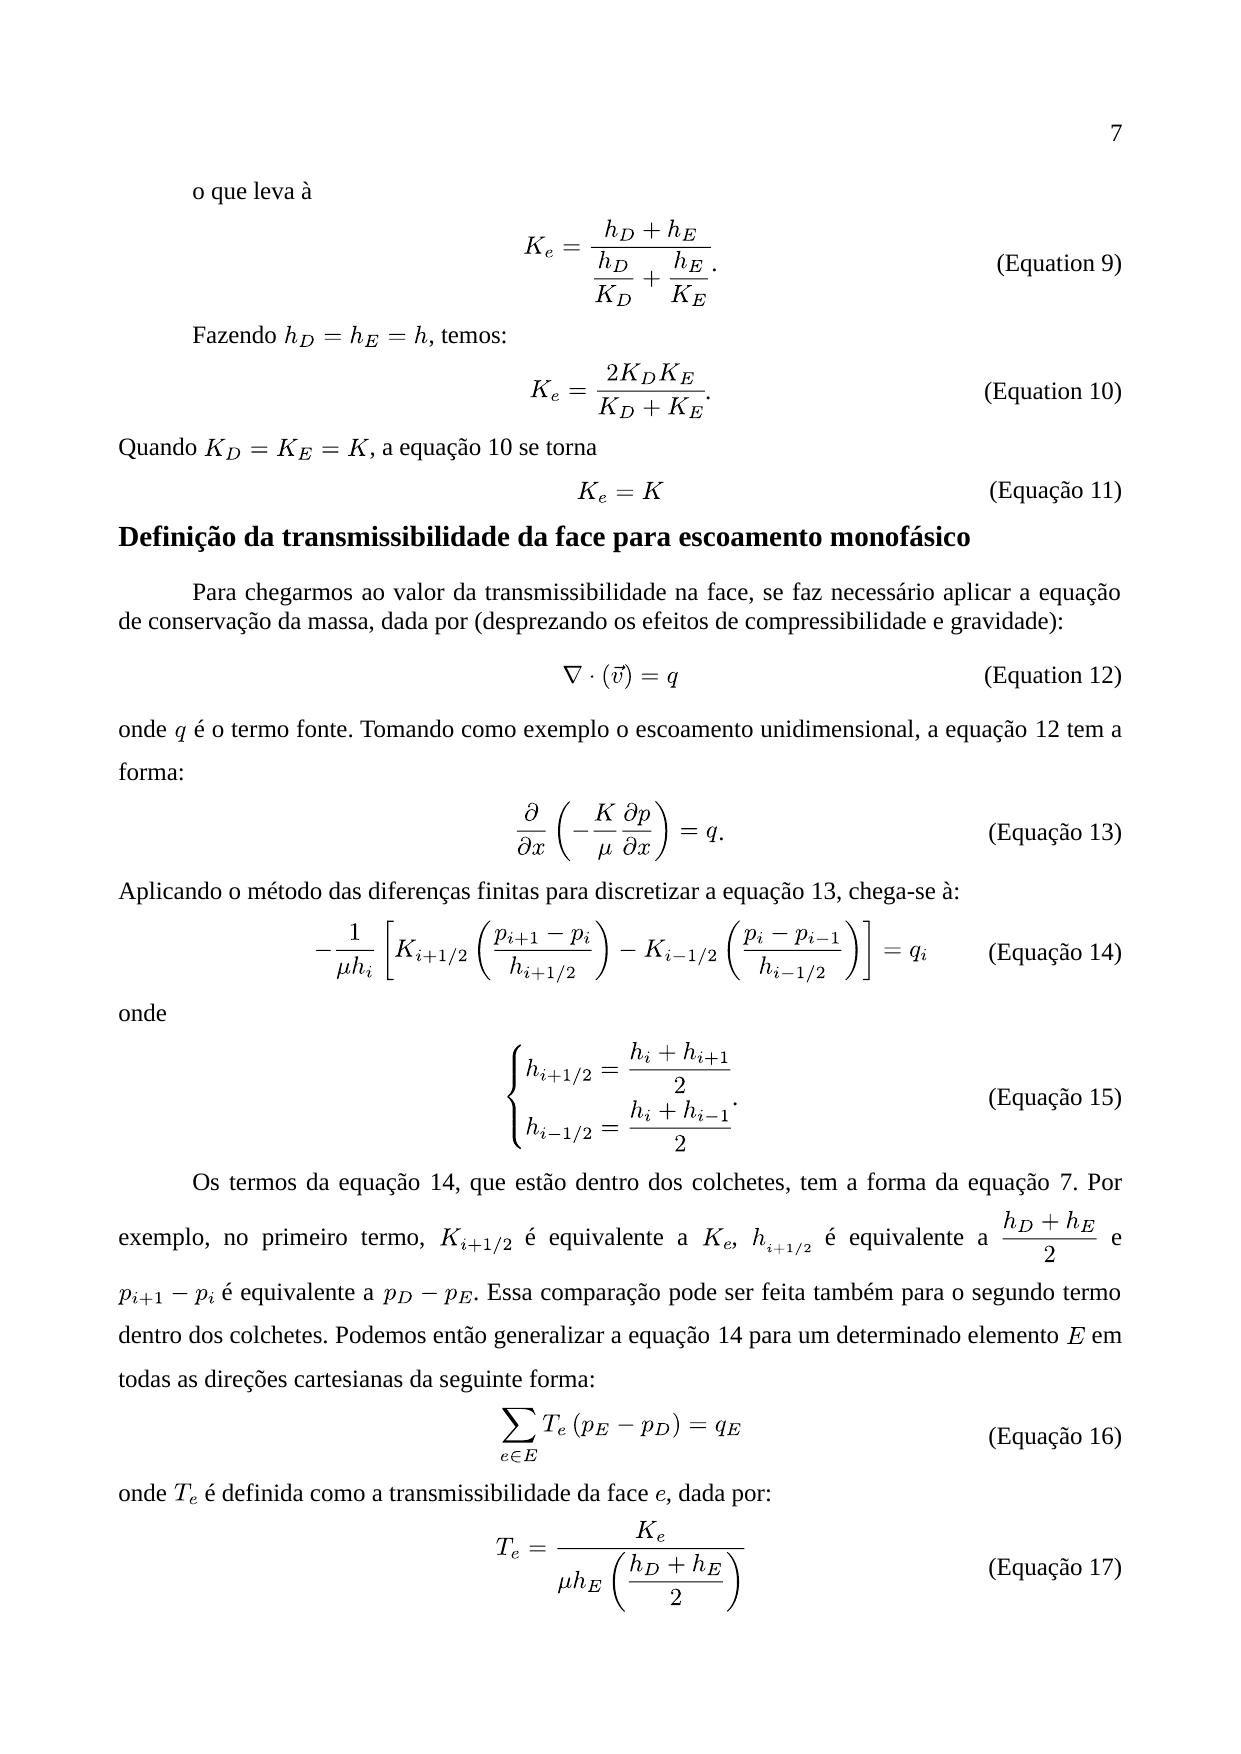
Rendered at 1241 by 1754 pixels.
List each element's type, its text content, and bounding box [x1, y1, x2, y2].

text o que leva à [118, 176, 1122, 205]
text [118, 1407, 515, 1463]
text . (Equation 9) [675, 219, 1122, 306]
subtitle Definição da transmissibilidade da face para escoamento monofásico [118, 519, 1122, 552]
text Para chegarmos ao valor da transmissibilidade na face, se faz necessário aplicar a equação de conservação da massa, dada por (desprezando os efeitos de compressibilidade e gravidade): [118, 577, 1122, 634]
text [118, 1041, 675, 1152]
text (Equação 17) [657, 1521, 1122, 1612]
text Fazendo , temos: [118, 320, 1122, 349]
text [118, 219, 616, 306]
text Aplicando o método das diferenças finitas para discretizar a equação 13, chega-se à: [118, 876, 1122, 905]
text . (Equação 15) [685, 1041, 1122, 1152]
text onde é definida como a transmissibilidade da face , dada por: [118, 1478, 1122, 1507]
text (Equação 16) [521, 1407, 1122, 1463]
text (Equação 14) [118, 919, 1122, 983]
text [118, 1521, 639, 1612]
text (Equação 11) [118, 476, 1122, 504]
text . (Equation 10) [681, 363, 1122, 418]
text [118, 363, 619, 418]
text Os termos da equação 14, que estão dentro dos colchetes, tem a forma da equação 7. Por exemplo, no primeiro termo, é equivalente a , é equivalente a e é equivalente a . Essa comparação pode ser feita também para o segundo termo dentro dos colchetes. Podemos então generalizar a equação 14 para um determinado elemento em todas as direções cartesianas da seguinte forma: [118, 1167, 1122, 1392]
text onde [118, 998, 1122, 1027]
list onde é o termo fonte. Tomando como exemplo o escoamento unidimensional, a equação 12 tem a forma: [118, 714, 1122, 786]
text . (Equação 13) [118, 800, 1122, 862]
text (Equation 12) [118, 659, 1122, 689]
text Quando , a equação 10 se torna [118, 432, 1122, 461]
